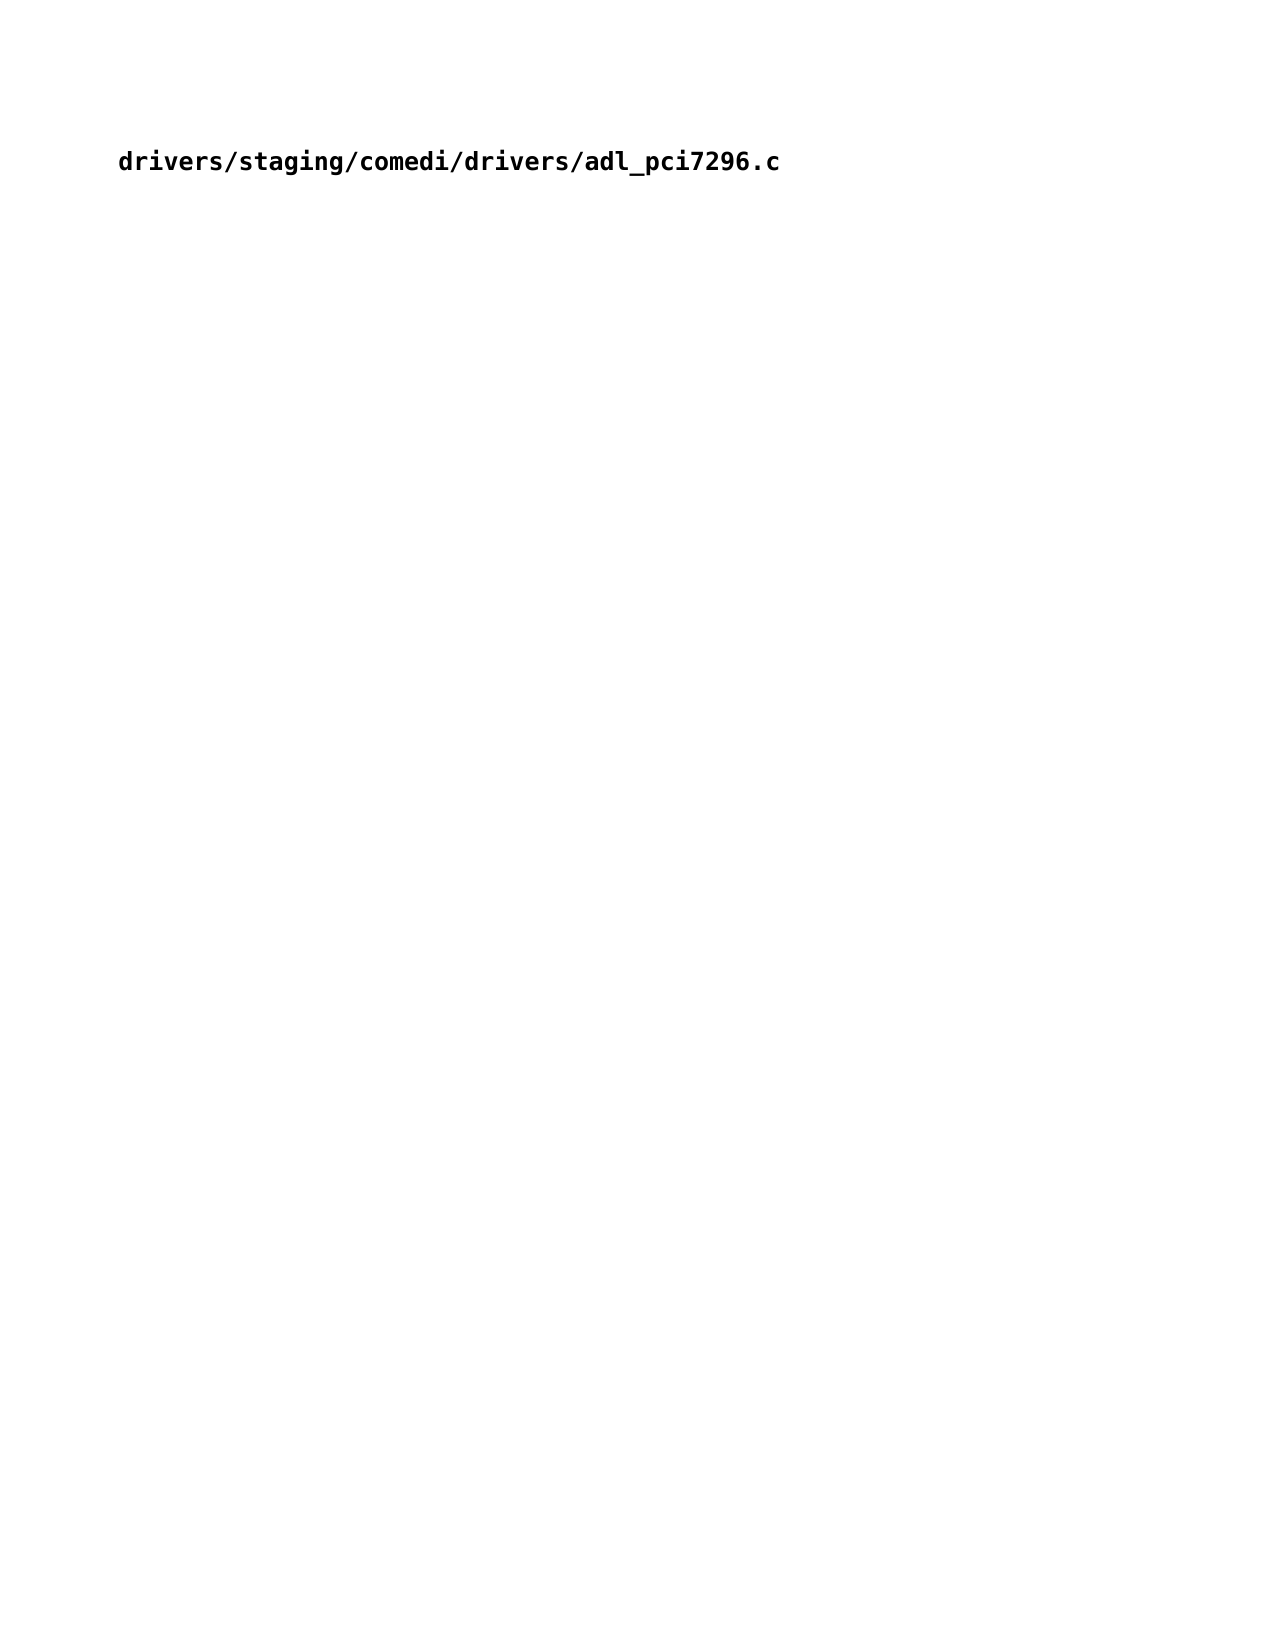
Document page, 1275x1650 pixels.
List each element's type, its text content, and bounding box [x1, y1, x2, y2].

text drivers/staging/comedi/drivers/adl_pci7296.c [118, 147, 1157, 176]
